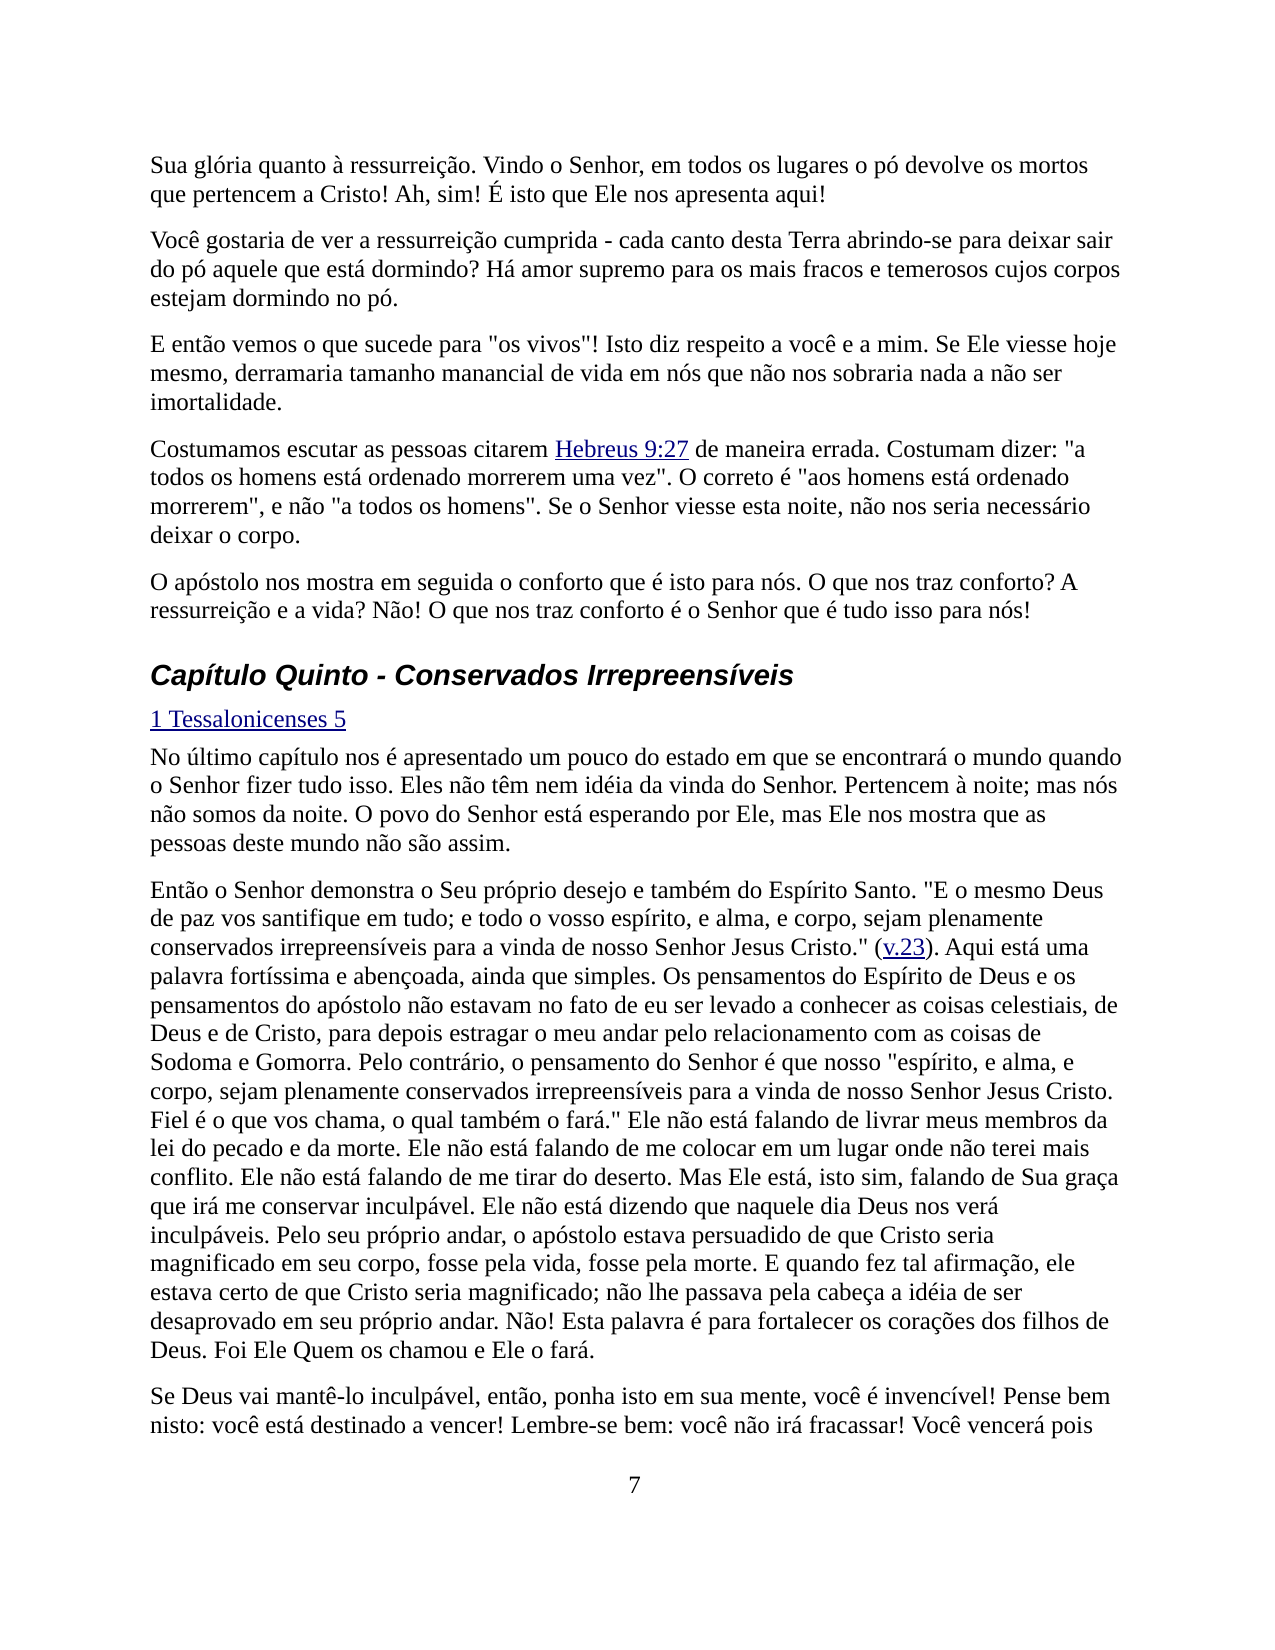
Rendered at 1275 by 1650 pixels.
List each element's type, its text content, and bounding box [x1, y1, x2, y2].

text O apóstolo nos mostra em seguida o conforto que é isto para nós. O que nos traz conforto? A ressurreição e a vida? Não! O que nos traz conforto é o Senhor que é tudo isso para nós! [150, 567, 1125, 624]
text Sua glória quanto à ressurreição. Vindo o Senhor, em todos os lugares o pó devolve os mortos que pertencem a Cristo! Ah, sim! É isto que Ele nos apresenta aqui! [150, 150, 1125, 207]
text E então vemos o que sucede para "os vivos"! Isto diz respeito a você e a mim. Se Ele viesse hoje mesmo, derramaria tamanho manancial de vida em nós que não nos sobraria nada a não ser imortalidade. [150, 329, 1125, 416]
text Se Deus vai mantê-lo inculpável, então, ponha isto em sua mente, você é invencível! Pense bem nisto: você está destinado a vencer! Lembre-se bem: você não irá fracassar! Você vencerá pois [150, 1381, 1125, 1439]
text Você gostaria de ver a ressurreição cumprida - cada canto desta Terra abrindo-se para deixar sair do pó aquele que está dormindo? Há amor supremo para os mais fracos e temerosos cujos corpos estejam dormindo no pó. [150, 225, 1125, 312]
text Costumamos escutar as pessoas citarem Hebreus 9:27 de maneira errada. Costumam dizer: "a todos os homens está ordenado morrerem uma vez". O correto é "aos homens está ordenado morrerem", e não "a todos os homens". Se o Senhor viesse esta noite, não nos seria necessário deixar o corpo. [150, 434, 1125, 549]
text Então o Senhor demonstra o Seu próprio desejo e também do Espírito Santo. "E o mesmo Deus de paz vos santifique em tudo; e todo o vosso espírito, e alma, e corpo, sejam plenamente conservados irrepreensíveis para a vinda de nosso Senhor Jesus Cristo." (v.23). Aqui está uma palavra fortíssima e abençoada, ainda que simples. Os pensamentos do Espírito de Deus e os pensamentos do apóstolo não estavam no fato de eu ser levado a conhecer as coisas celestiais, de Deus e de Cristo, para depois estragar o meu andar pelo relacionamento com as coisas de Sodoma e Gomorra. Pelo contrário, o pensamento do Senhor é que nosso "espírito, e alma, e corpo, sejam plenamente conservados irrepreensíveis para a vinda de nosso Senhor Jesus Cristo. Fiel é o que vos chama, o qual também o fará." Ele não está falando de livrar meus membros da lei do pecado e da morte. Ele não está falando de me colocar em um lugar onde não terei mais conflito. Ele não está falando de me tirar do deserto. Mas Ele está, isto sim, falando de Sua graça que irá me conservar inculpável. Ele não está dizendo que naquele dia Deus nos verá inculpáveis. Pelo seu próprio andar, o apóstolo estava persuadido de que Cristo seria magnificado em seu corpo, fosse pela vida, fosse pela morte. E quando fez tal afirmação, ele estava certo de que Cristo seria magnificado; não lhe passava pela cabeça a idéia de ser desaprovado em seu próprio andar. Não! Esta palavra é para fortalecer os corações dos filhos de Deus. Foi Ele Quem os chamou e Ele o fará. [150, 875, 1125, 1363]
subtitle Capítulo Quinto - Conservados Irrepreensíveis [150, 658, 1125, 692]
text 1 Tessalonicenses 5 [150, 704, 1125, 733]
text No último capítulo nos é apresentado um pouco do estado em que se encontrará o mundo quando o Senhor fizer tudo isso. Eles não têm nem idéia da vinda do Senhor. Pertencem à noite; mas nós não somos da noite. O povo do Senhor está esperando por Ele, mas Ele nos mostra que as pessoas deste mundo não são assim. [150, 742, 1125, 857]
